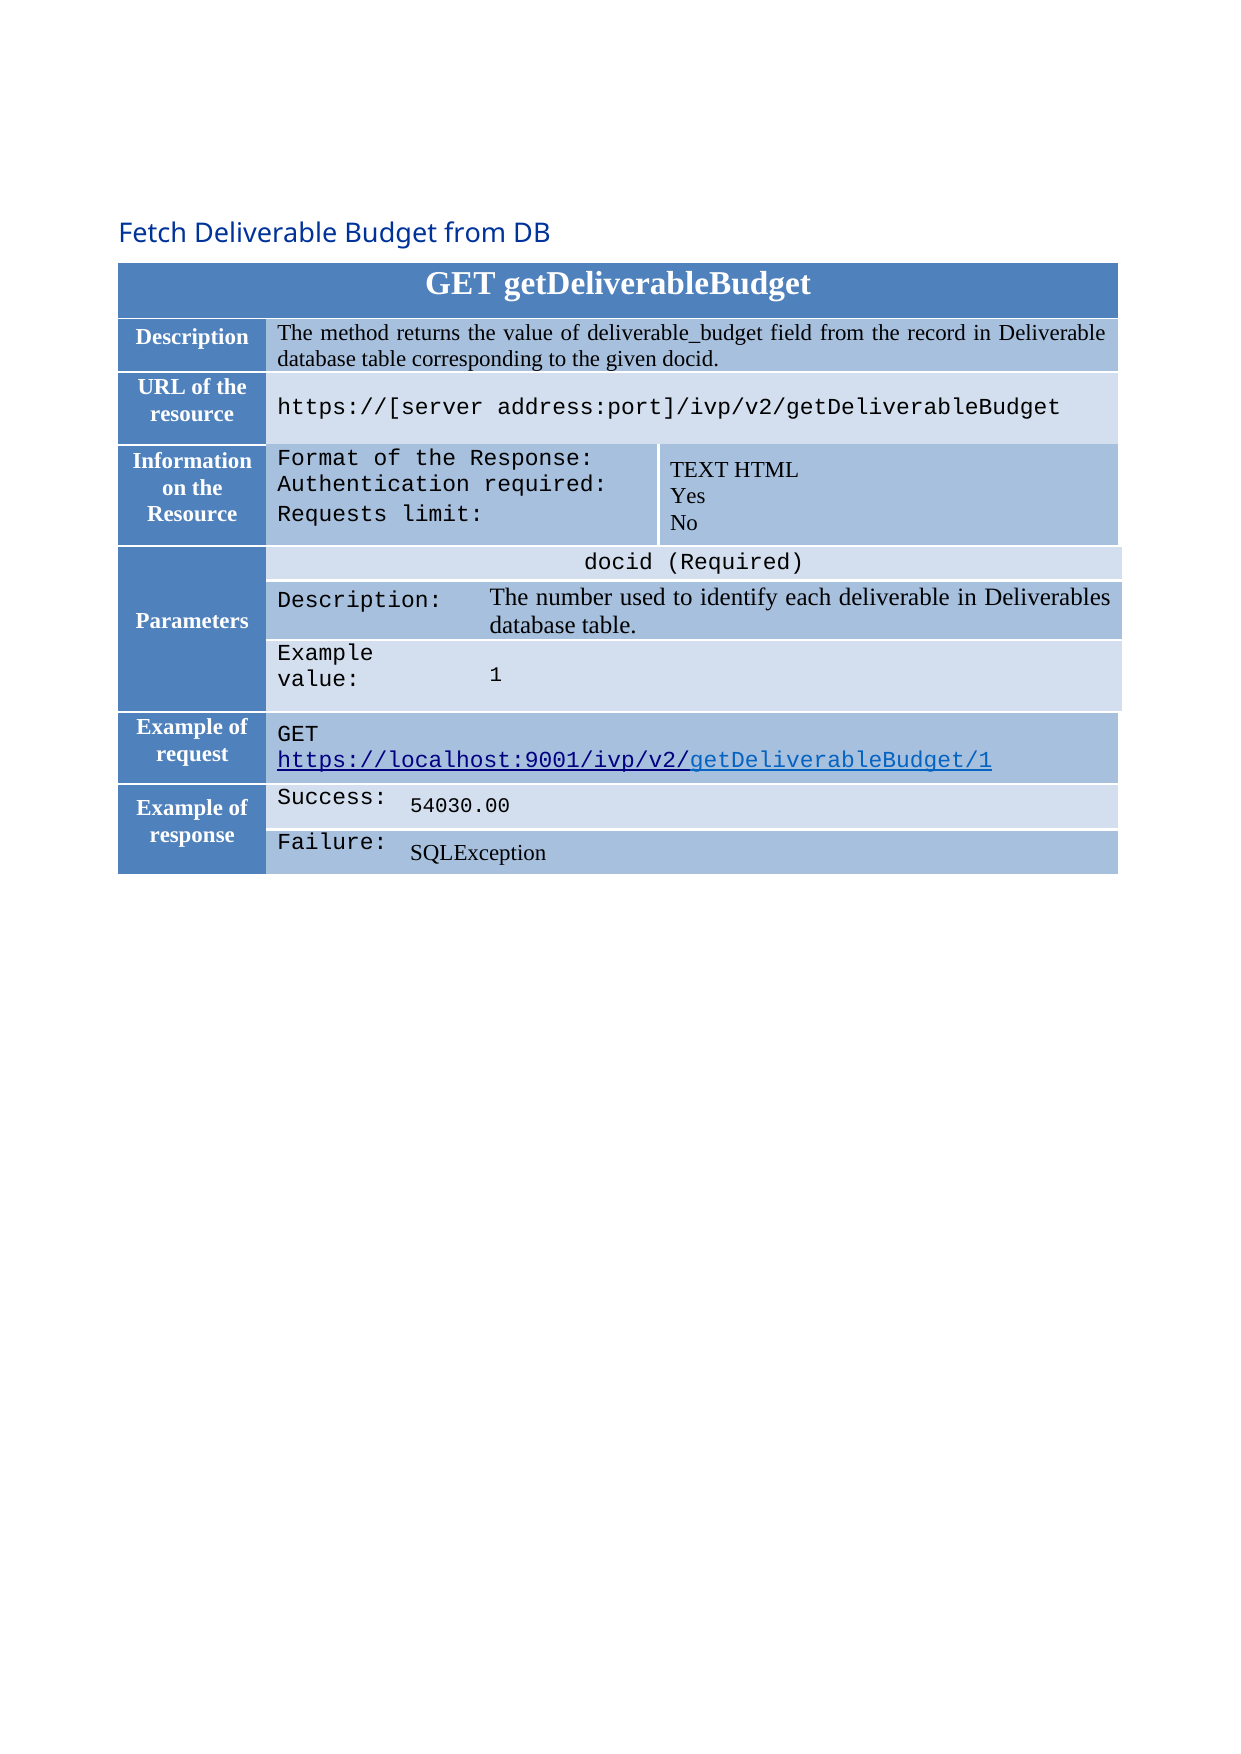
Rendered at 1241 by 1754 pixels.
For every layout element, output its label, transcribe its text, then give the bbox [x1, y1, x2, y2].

table_cell GET https://localhost:9001/ivp/v2/getDeliverableBudget/1 [266, 713, 1118, 783]
table_cell [1118, 783, 1122, 828]
subtitle Fetch Deliverable Budget from DB [118, 214, 1122, 251]
table_cell [1118, 713, 1122, 783]
table_cell [1118, 444, 1122, 545]
table_cell Parameters [118, 547, 266, 711]
table_cell Information on the Resource [118, 446, 266, 545]
table_cell Description: [266, 582, 478, 639]
table_cell [1118, 829, 1122, 874]
table_cell Description [118, 319, 266, 371]
table_cell [1118, 319, 1122, 371]
table_cell The number used to identify each deliverable in Deliverables database table. [478, 582, 1122, 639]
table_cell Example of response [118, 785, 266, 874]
table_cell https://[server address:port]/ivp/v2/getDeliverableBudget [266, 373, 1118, 444]
table_cell 54030.00 [399, 785, 1118, 828]
table_header [1118, 263, 1122, 318]
table_header GET getDeliverableBudget [118, 263, 1118, 318]
table_cell docid (Required) [266, 547, 1122, 579]
table_cell 1 [478, 641, 1122, 711]
table_cell SQLException [399, 831, 1118, 874]
table_cell TEXT HTML Yes No [660, 444, 1118, 545]
table_cell [1118, 371, 1122, 444]
table_cell Example value: [266, 641, 478, 711]
table_cell Format of the Response: Authentication required: Requests limit: [266, 444, 657, 545]
table_cell The method returns the value of deliverable_budget field from the record in Deliverable database table corresponding to the given docid. [266, 319, 1118, 371]
table_cell URL of the resource [118, 373, 266, 444]
table_cell Example of request [118, 713, 266, 783]
table_cell Success: [266, 785, 399, 828]
table_cell Failure: [266, 831, 399, 874]
